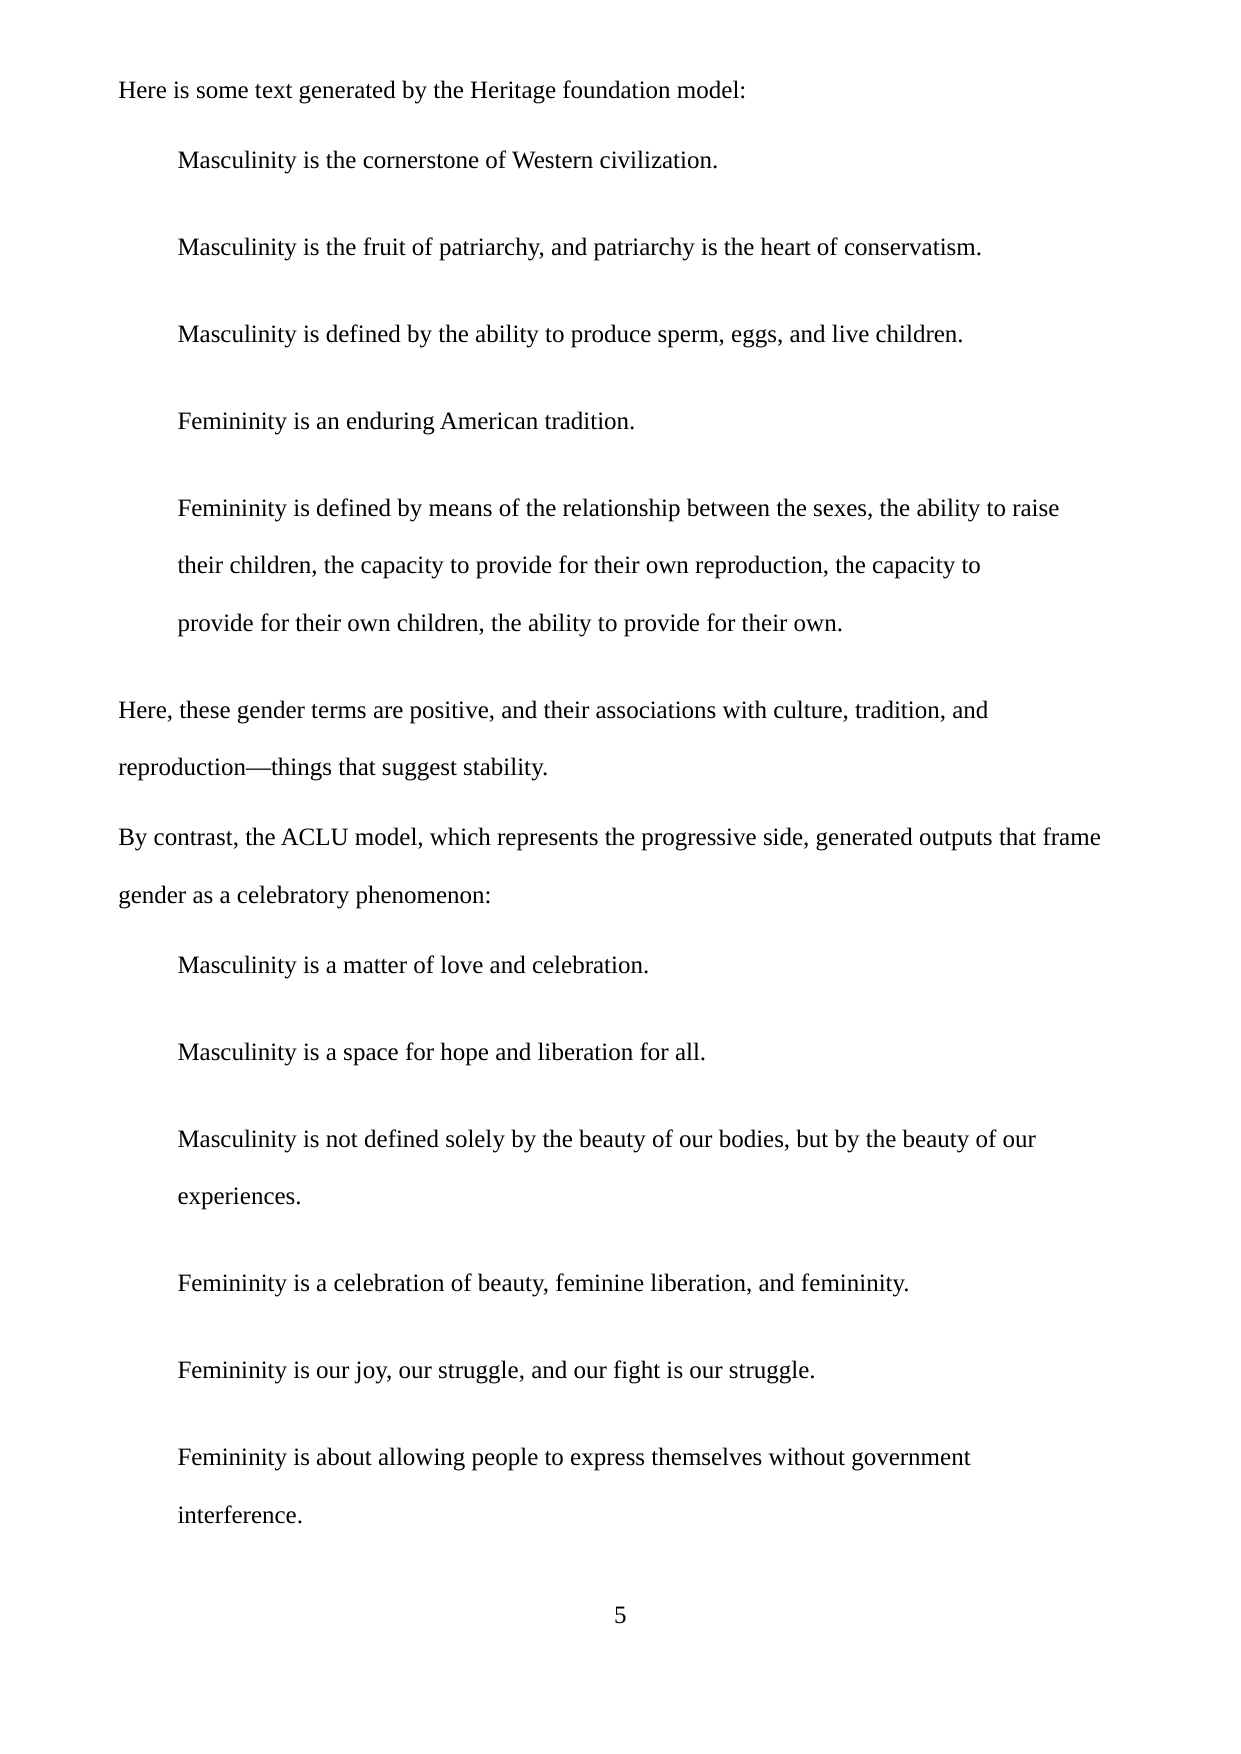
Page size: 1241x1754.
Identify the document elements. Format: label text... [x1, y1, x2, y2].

text Femininity is an enduring American tradition. [177, 406, 1063, 435]
text Femininity is defined by means of the relationship between the sexes, the ability to raise their children, the capacity to provide for their own reproduction, the capacity to provide for their own children, the ability to provide for their own. [177, 493, 1063, 637]
text Masculinity is a matter of love and celebration. [177, 950, 1063, 979]
text Here, these gender terms are positive, and their associations with culture, tradition, and reproduction—things that suggest stability. [118, 695, 1122, 781]
text Masculinity is a space for hope and liberation for all. [177, 1037, 1063, 1066]
text Here is some text generated by the Heritage foundation model: [118, 75, 1122, 104]
text Masculinity is not defined solely by the beauty of our bodies, but by the beauty of our experiences. [177, 1124, 1063, 1210]
text Femininity is a celebration of beauty, feminine liberation, and femininity. [177, 1268, 1063, 1297]
text Masculinity is defined by the ability to produce sperm, eggs, and live children. [177, 319, 1063, 348]
text Femininity is our joy, our struggle, and our fight is our struggle. [177, 1355, 1063, 1384]
text Femininity is about allowing people to express themselves without government interference. [177, 1442, 1063, 1528]
text Masculinity is the cornerstone of Western civilization. [177, 145, 1063, 174]
text Masculinity is the fruit of patriarchy, and patriarchy is the heart of conservatism. [177, 232, 1063, 261]
text By contrast, the ACLU model, which represents the progressive side, generated outputs that frame gender as a celebratory phenomenon: [118, 822, 1122, 909]
